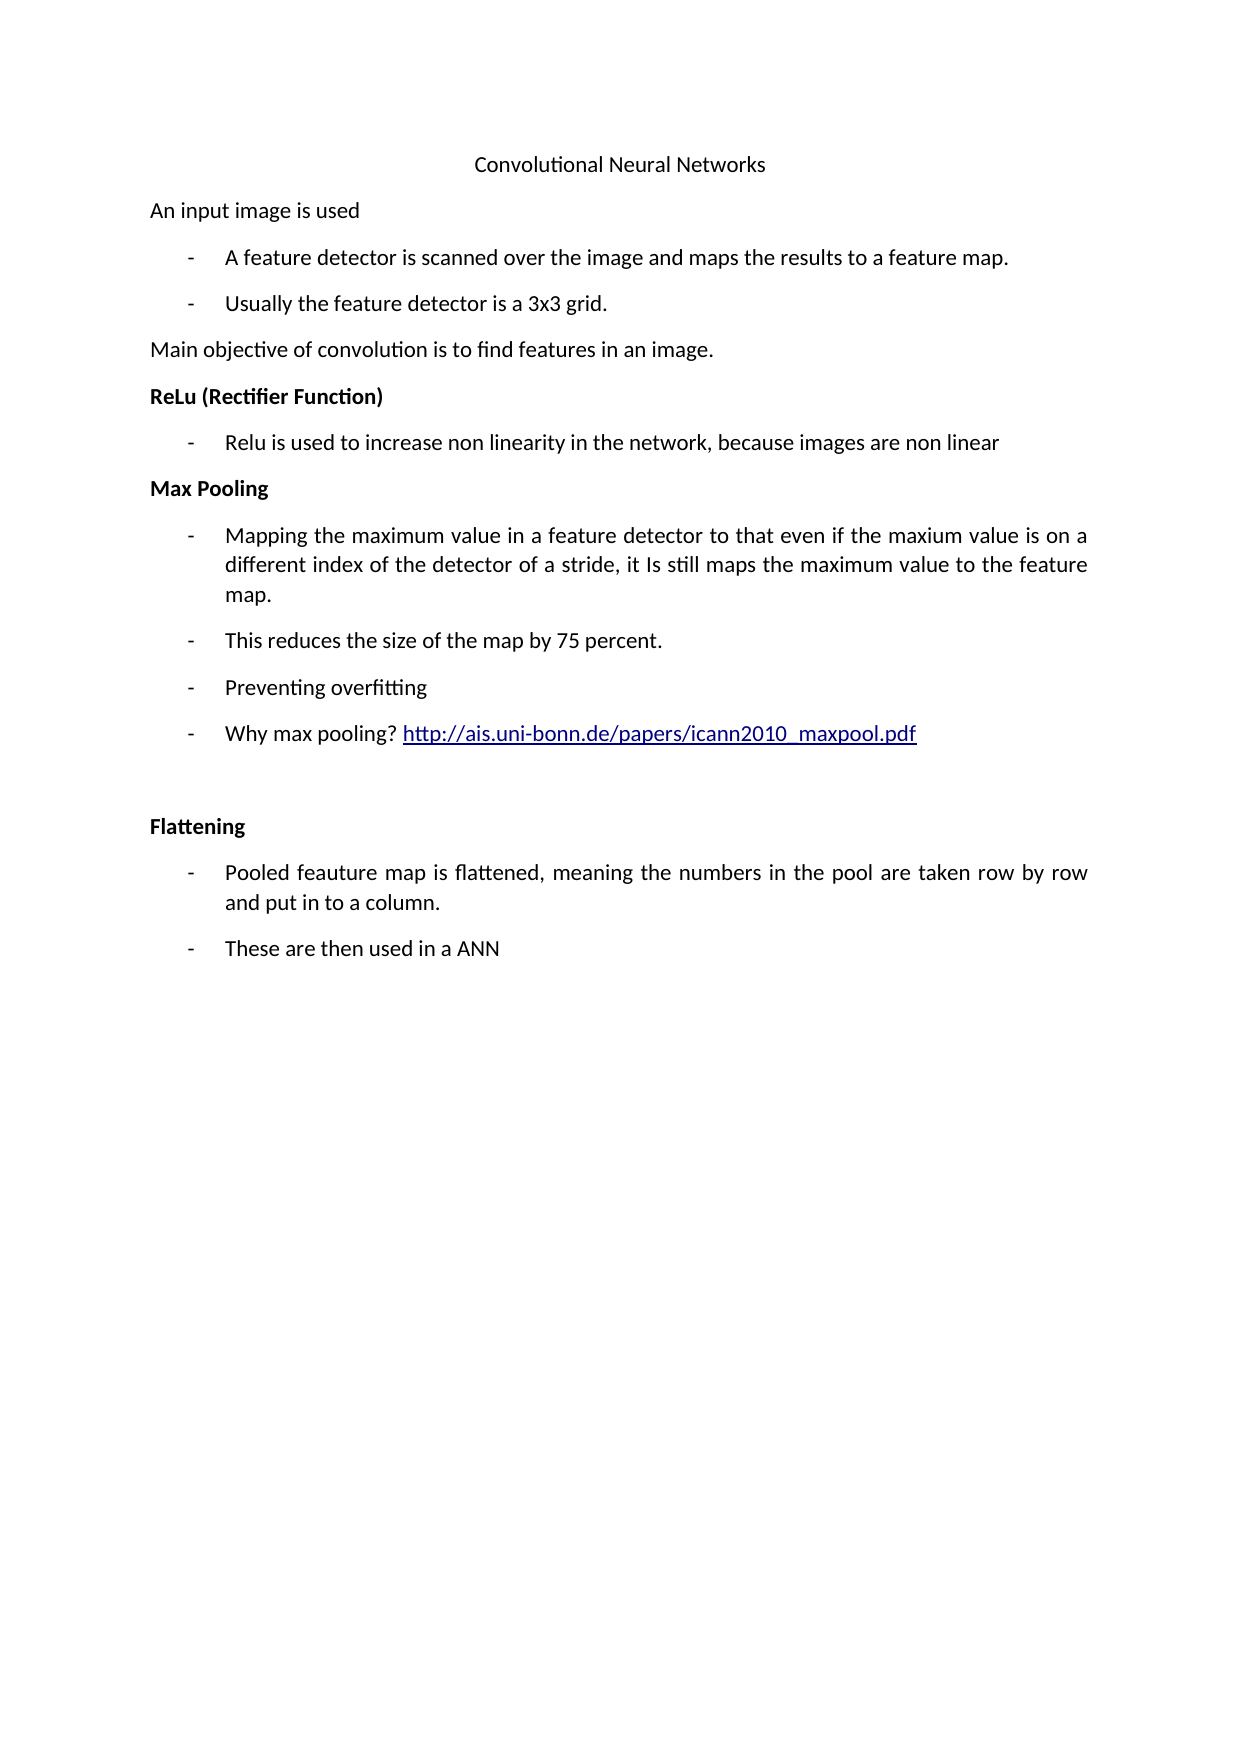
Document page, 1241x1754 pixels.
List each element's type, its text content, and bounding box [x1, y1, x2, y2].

list Flattening [150, 812, 1090, 840]
list Relu is used to increase non linearity in the network, because images are non linear [187, 428, 1090, 456]
list These are then used in a ANN [187, 934, 1090, 962]
text Main objective of convolution is to find features in an image. [150, 335, 1090, 363]
list Mapping the maximum value in a feature detector to that even if the maxium value is on a different index of the detector of a stride, it Is still maps the maximum value to the feature map. [187, 521, 1090, 608]
list Preventing overfitting [187, 673, 1090, 701]
list Pooled feauture map is flattened, meaning the numbers in the pool are taken row by row and put in to a column. [187, 858, 1090, 916]
list Why max pooling? http://ais.uni-bonn.de/papers/icann2010_maxpool.pdf [187, 719, 1090, 747]
list A feature detector is scanned over the image and maps the results to a feature map. [187, 243, 1090, 271]
text ReLu (Rectifier Function) [150, 382, 1090, 410]
list Usually the feature detector is a 3x3 grid. [187, 289, 1090, 317]
text Convolutional Neural Networks [150, 150, 1090, 178]
text Max Pooling [150, 474, 1090, 502]
text An input image is used [150, 196, 1090, 224]
list This reduces the size of the map by 75 percent. [187, 627, 1090, 654]
